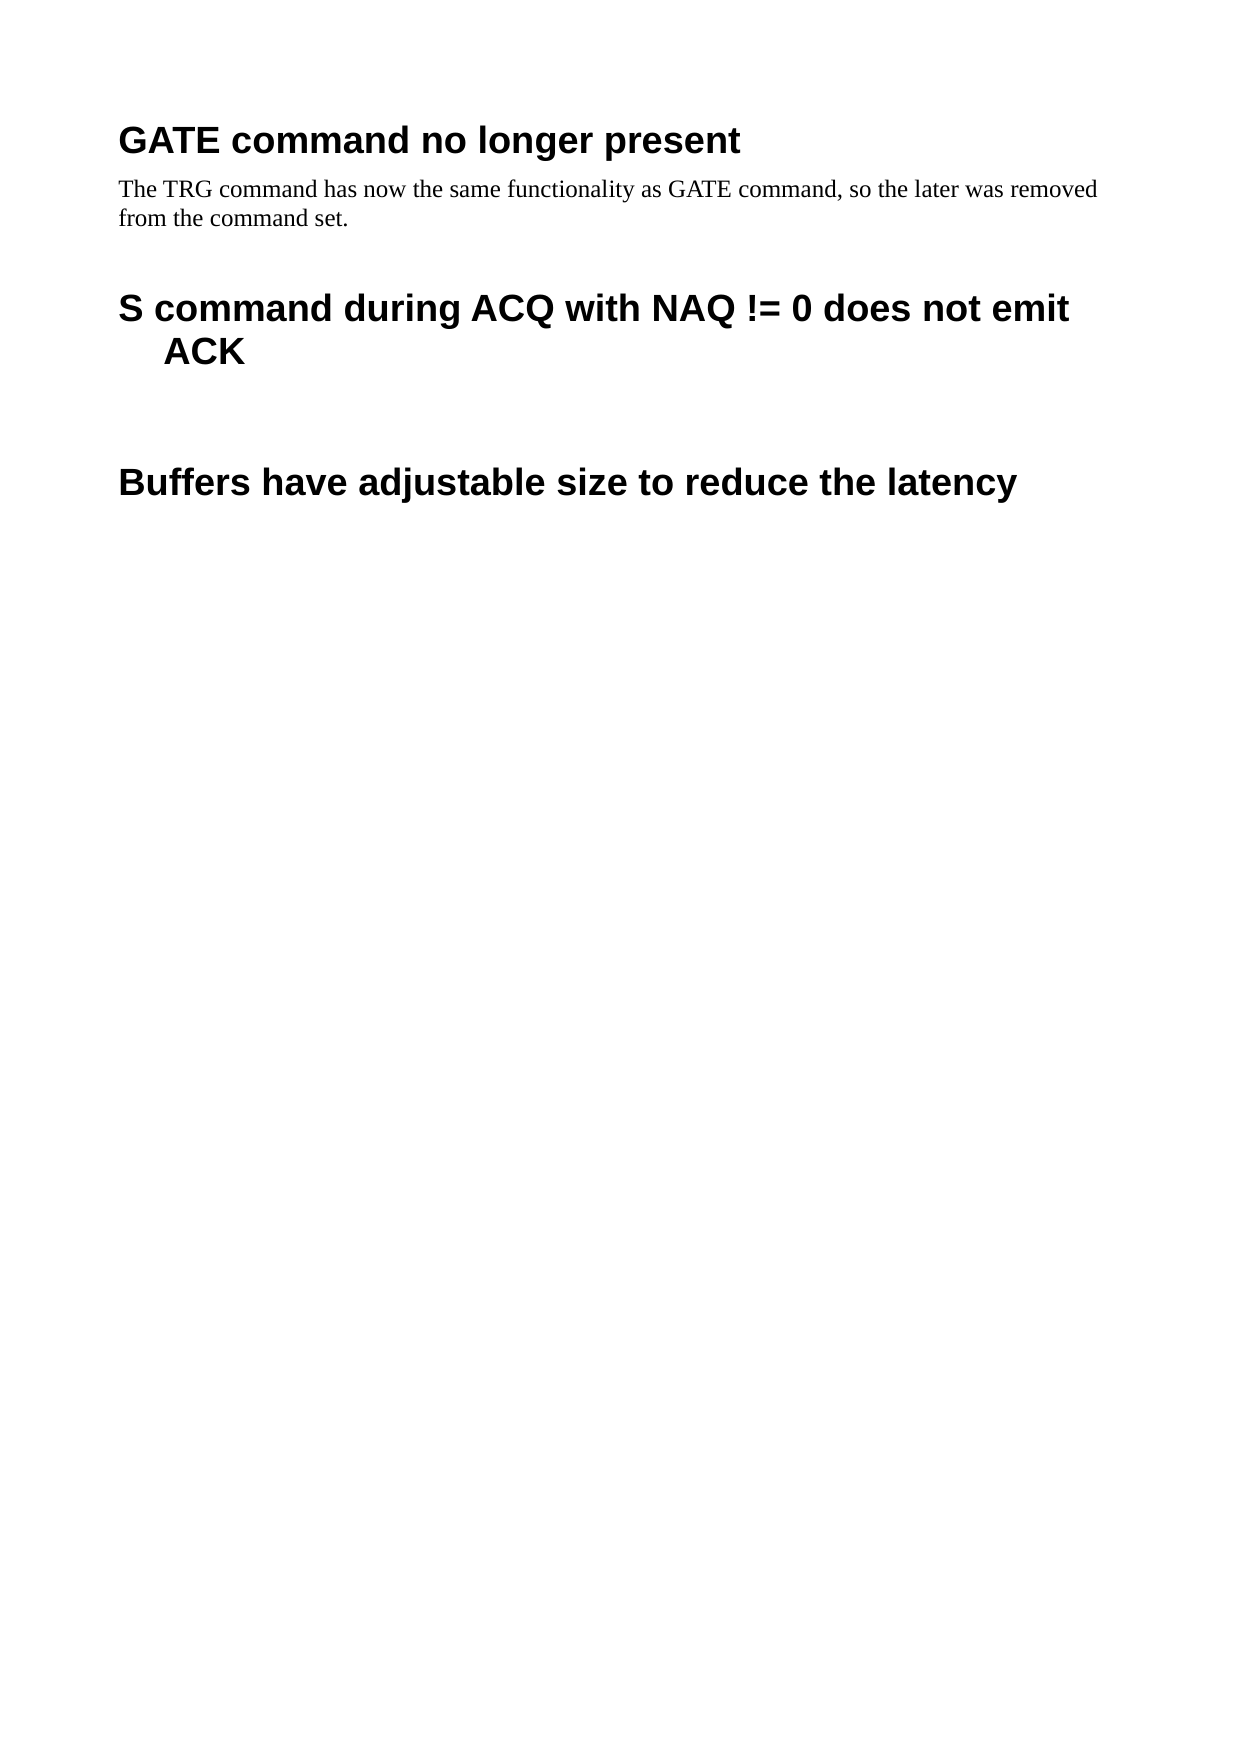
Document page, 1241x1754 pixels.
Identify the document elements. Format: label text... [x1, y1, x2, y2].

subtitle GATE command no longer present [118, 118, 1122, 162]
subtitle S command during ACQ with NAQ != 0 does not emit ACK [118, 286, 1122, 373]
text The TRG command has now the same functionality as GATE command, so the later was removed from the command set. [118, 174, 1122, 232]
subtitle Buffers have adjustable size to reduce the latency [118, 459, 1122, 503]
